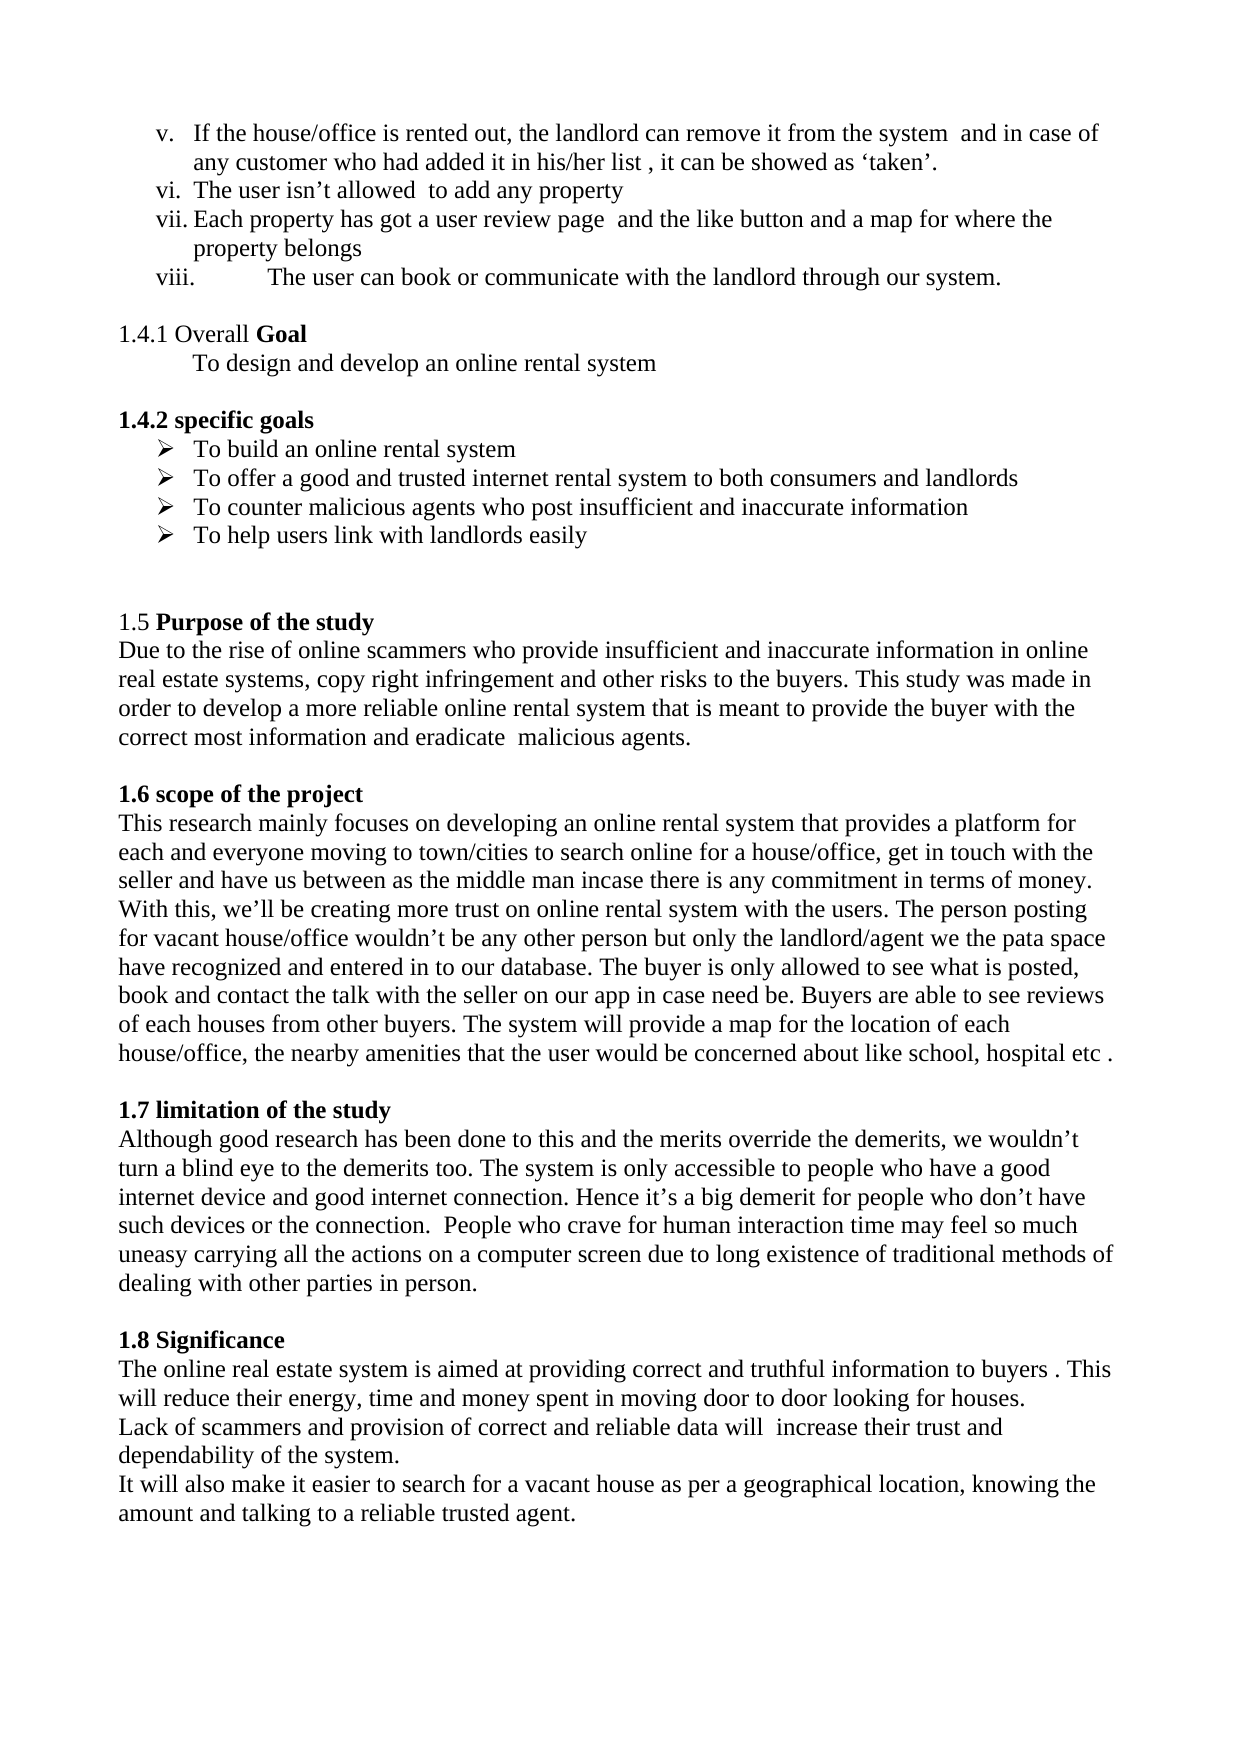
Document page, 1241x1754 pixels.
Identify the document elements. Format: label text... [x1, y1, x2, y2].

text Due to the rise of online scammers who provide insufficient and inaccurate information in online real estate systems, copy right infringement and other risks to the buyers. This study was made in order to develop a more reliable online rental system that is meant to provide the buyer with the correct most information and eradicate malicious agents. [118, 636, 1122, 751]
text To design and develop an online rental system [118, 348, 1122, 377]
text 1.4.1 Overall Goal [118, 319, 1122, 348]
text It will also make it easier to search for a vacant house as per a geographical location, knowing the amount and talking to a reliable trusted agent. [118, 1469, 1122, 1527]
text The online real estate system is aimed at providing correct and truthful information to buyers . This will reduce their energy, time and money spent in moving door to door looking for houses. [118, 1354, 1122, 1412]
list To build an online rental system [156, 434, 1122, 463]
text 1.4.2 specific goals [118, 406, 1122, 434]
text Although good research has been done to this and the merits override the demerits, we wouldn’t turn a blind eye to the demerits too. The system is only accessible to people who have a good internet device and good internet connection. Hence it’s a big demerit for people who don’t have such devices or the connection. People who crave for human interaction time may feel so much uneasy carrying all the actions on a computer screen due to long existence of traditional methods of dealing with other parties in person. [118, 1124, 1122, 1297]
list Each property has got a user review page and the like button and a map for where the property belongs [156, 204, 1122, 262]
list If the house/office is rented out, the landlord can remove it from the system and in case of any customer who had added it in his/her list , it can be showed as ‘taken’. [156, 118, 1122, 176]
list To counter malicious agents who post insufficient and inaccurate information [156, 492, 1122, 521]
list The user can book or communicate with the landlord through our system. [156, 262, 1122, 291]
list To offer a good and trusted internet rental system to both consumers and landlords [156, 463, 1122, 492]
text This research mainly focuses on developing an online rental system that provides a platform for each and everyone moving to town/cities to search online for a house/office, get in touch with the seller and have us between as the middle man incase there is any commitment in terms of money. [118, 808, 1122, 894]
list The user isn’t allowed to add any property [156, 176, 1122, 204]
text With this, we’ll be creating more trust on online rental system with the users. The person posting for vacant house/office wouldn’t be any other person but only the landlord/agent we the pata space have recognized and entered in to our database. The buyer is only allowed to see what is posted, book and contact the talk with the seller on our app in case need be. Buyers are able to see reviews of each houses from other buyers. The system will provide a map for the location of each house/office, the nearby amenities that the user would be concerned about like school, hospital etc . [118, 894, 1122, 1067]
text Lack of scammers and provision of correct and reliable data will increase their trust and dependability of the system. [118, 1412, 1122, 1469]
text 1.6 scope of the project [118, 779, 1122, 808]
text 1.7 limitation of the study [118, 1096, 1122, 1124]
text 1.8 Significance [118, 1326, 1122, 1354]
list To help users link with landlords easily [156, 521, 1122, 549]
text 1.5 Purpose of the study [118, 607, 1122, 636]
